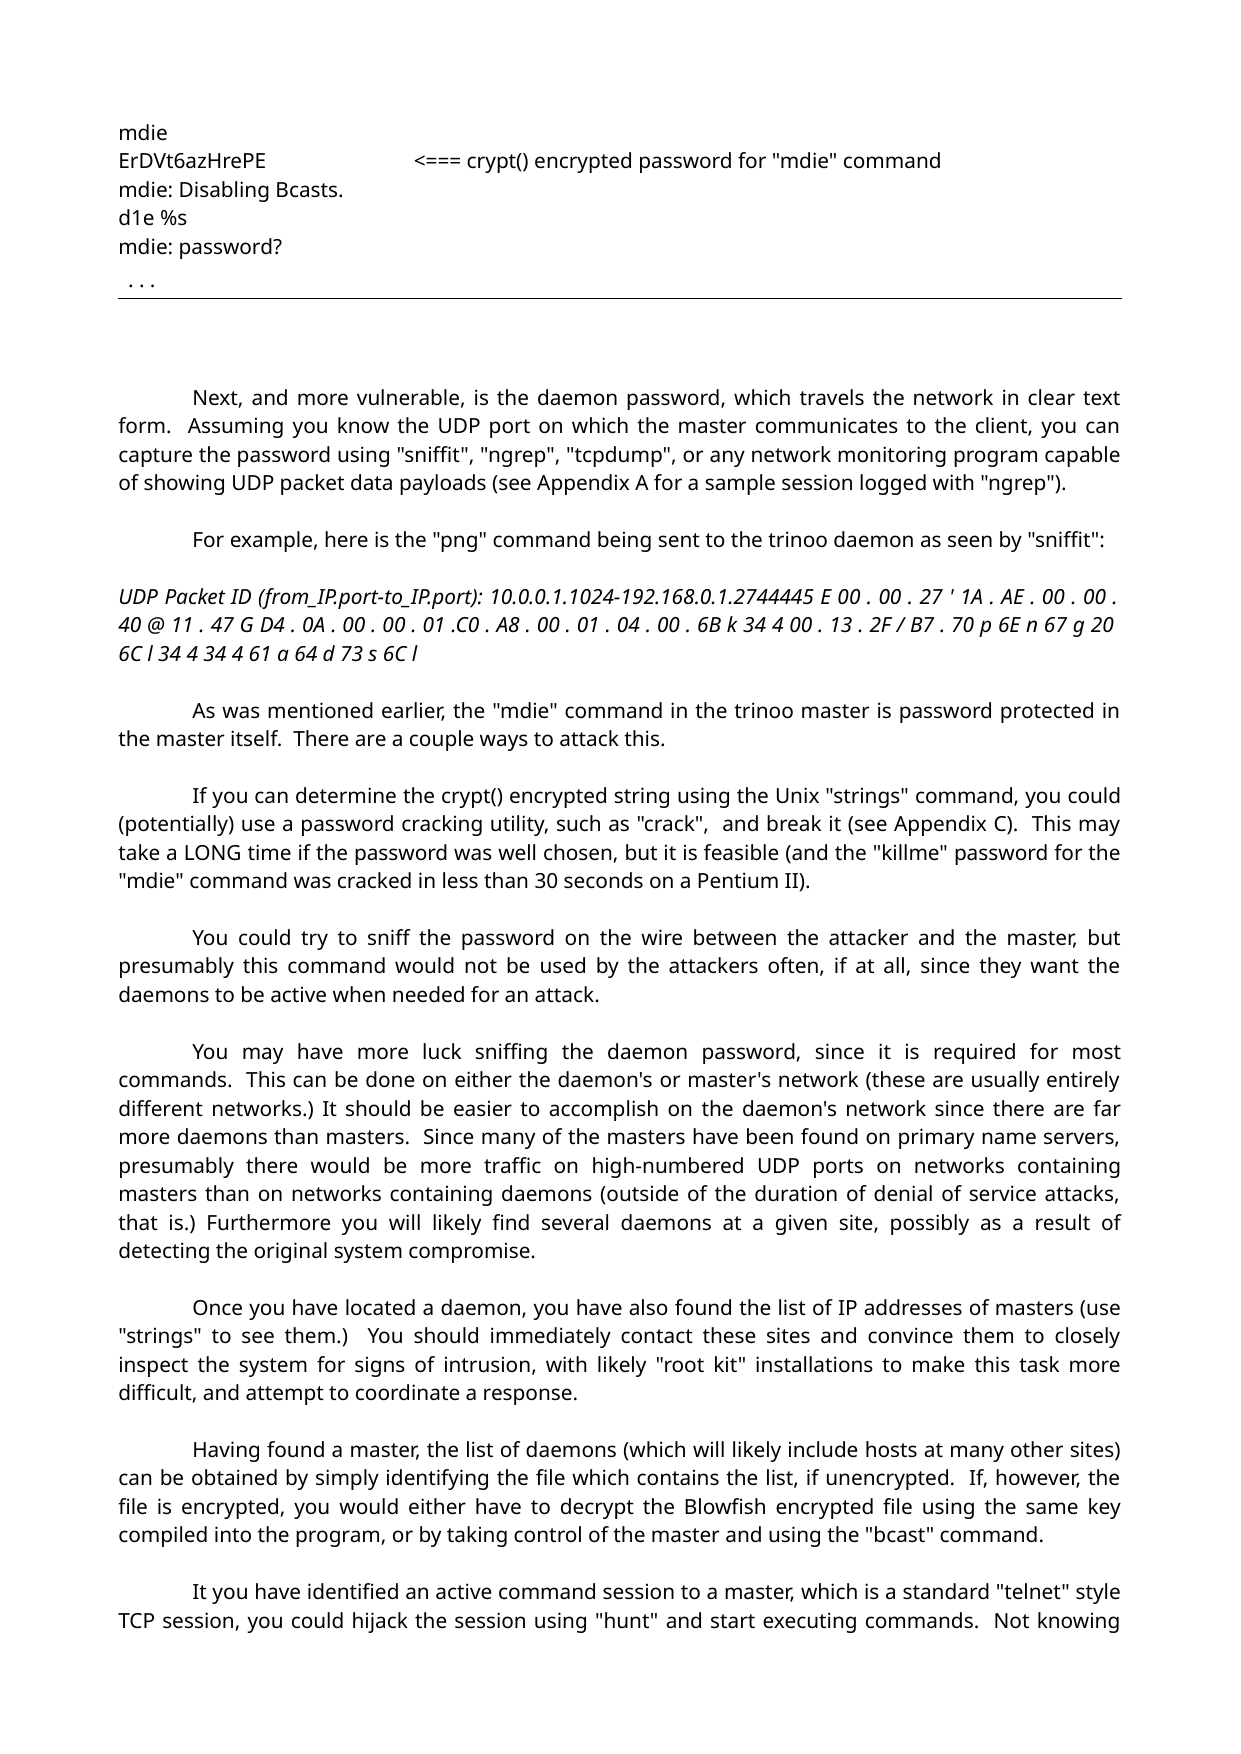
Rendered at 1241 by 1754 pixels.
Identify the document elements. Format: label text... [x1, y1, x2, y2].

text ErDVt6azHrePE <=== crypt() encrypted password for "mdie" command [118, 147, 1122, 175]
text mdie: password? [118, 232, 1122, 260]
text If you can determine the crypt() encrypted string using the Unix "strings" command, you could (potentially) use a password cracking utility, such as "crack", and break it (see Appendix C). This may take a LONG time if the password was well chosen, but it is feasible (and the "killme" password for the "mdie" command was cracked in less than 30 seconds on a Pentium II). [118, 781, 1122, 895]
text mdie [118, 118, 1122, 147]
text Next, and more vulnerable, is the daemon password, which travels the network in clear text form. Assuming you know the UDP port on which the master communicates to the client, you can capture the password using "sniffit", "ngrep", "tcpdump", or any network monitoring program capable of showing UDP packet data payloads (see Appendix A for a sample session logged with "ngrep"). [118, 383, 1122, 497]
text For example, here is the "png" command being sent to the trinoo daemon as seen by "sniffit": [118, 525, 1122, 553]
text mdie: Disabling Bcasts. [118, 175, 1122, 203]
text You may have more luck sniffing the daemon password, since it is required for most commands. This can be done on either the daemon's or master's network (these are usually entirely different networks.) It should be easier to accomplish on the daemon's network since there are far more daemons than masters. Since many of the masters have been found on primary name servers, presumably there would be more traffic on high-numbered UDP ports on networks containing masters than on networks containing daemons (outside of the duration of denial of service attacks, that is.) Furthermore you will likely find several daemons at a given site, possibly as a result of detecting the original system compromise. [118, 1037, 1122, 1264]
text d1e %s [118, 203, 1122, 232]
text As was mentioned earlier, the "mdie" command in the trinoo master is password protected in the master itself. There are a couple ways to attack this. [118, 696, 1122, 753]
text UDP Packet ID (from_IP.port-to_IP.port): 10.0.0.1.1024-192.168.0.1.2744445 E 00 . 00 . 27 ' 1A . AE . 00 . 00 . 40 @ 11 . 47 G D4 . 0A . 00 . 00 . 01 .C0 . A8 . 00 . 01 . 04 . 00 . 6B k 34 4 00 . 13 . 2F / B7 . 70 p 6E n 67 g 20 6C l 34 4 34 4 61 a 64 d 73 s 6C l [118, 582, 1122, 667]
text It you have identified an active command session to a master, which is a standard "telnet" style TCP session, you could hijack the session using "hunt" and start executing commands. Not knowing [118, 1577, 1122, 1634]
text Having found a master, the list of daemons (which will likely include hosts at many other sites) can be obtained by simply identifying the file which contains the list, if unencrypted. If, however, the file is encrypted, you would either have to decrypt the Blowfish encrypted file using the same key compiled into the program, or by taking control of the master and using the "bcast" command. [118, 1435, 1122, 1549]
text You could try to sniff the password on the wire between the attacker and the master, but presumably this command would not be used by the attackers often, if at all, since they want the daemons to be active when needed for an attack. [118, 923, 1122, 1008]
text Once you have located a daemon, you have also found the list of IP addresses of masters (use "strings" to see them.) You should immediately contact these sites and convince them to closely inspect the system for signs of intrusion, with likely "root kit" installations to make this task more difficult, and attempt to coordinate a response. [118, 1293, 1122, 1407]
text . . . [118, 260, 1122, 298]
